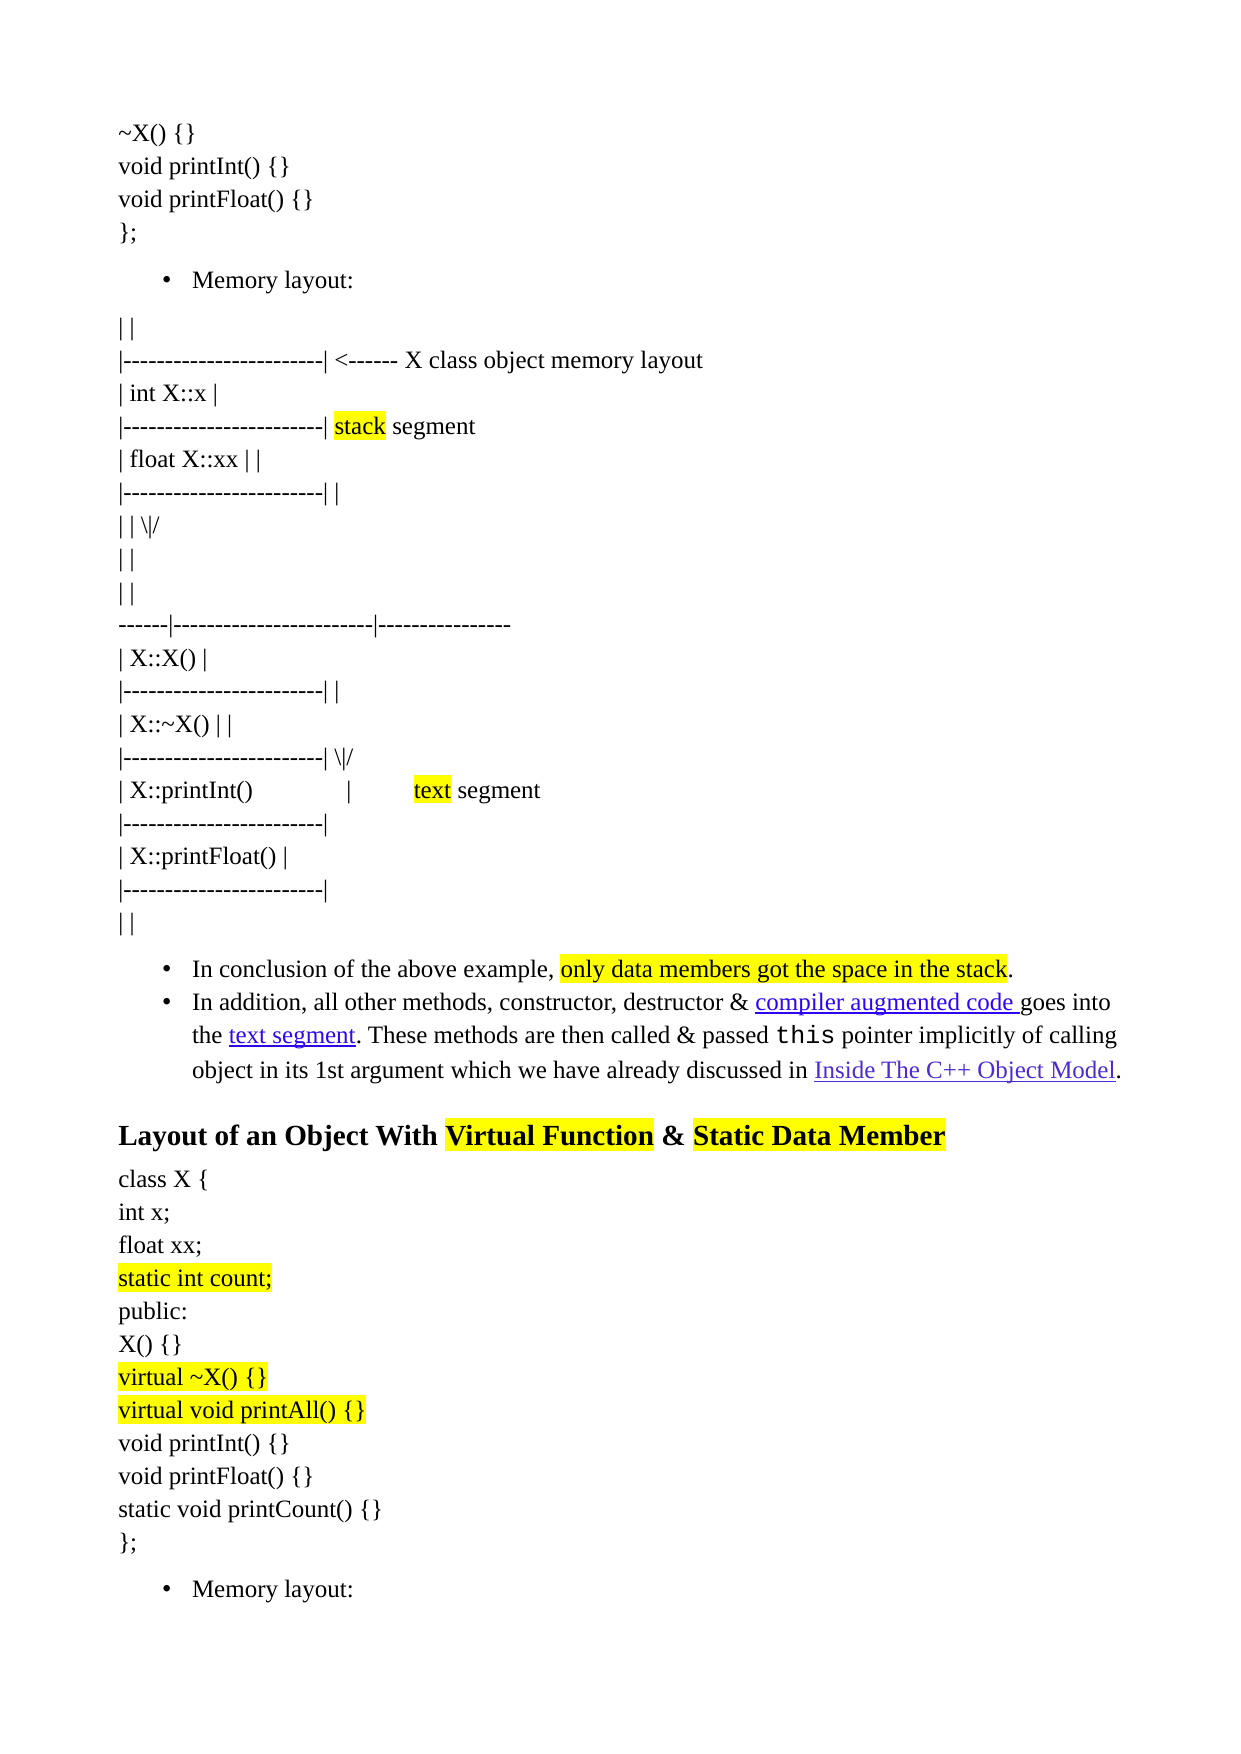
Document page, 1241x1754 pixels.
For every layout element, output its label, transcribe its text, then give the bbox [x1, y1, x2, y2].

text | X::printFloat() | [118, 841, 1122, 869]
text | | [118, 312, 1122, 341]
text |------------------------| | [118, 477, 1122, 506]
text }; [118, 217, 1122, 246]
text | X::X() | [118, 643, 1122, 671]
subtitle Layout of an Object With Virtual Function & Static Data Member [118, 1118, 1122, 1151]
text |------------------------| [118, 808, 1122, 836]
text ------|------------------------|---------------- [118, 609, 1122, 638]
list In conclusion of the above example, only data members got the space in the stack. [162, 954, 1122, 983]
text | int X::x | [118, 378, 1122, 407]
text void printInt() {} [118, 1428, 1122, 1457]
text void printFloat() {} [118, 184, 1122, 213]
text float xx; [118, 1230, 1122, 1258]
text X() {} [118, 1329, 1122, 1358]
text | | [118, 577, 1122, 605]
text | | [118, 543, 1122, 572]
text static int count; [118, 1263, 1122, 1292]
text |------------------------| \|/ [118, 742, 1122, 770]
text | X::printInt() | text segment [118, 775, 1122, 803]
text void printFloat() {} [118, 1461, 1122, 1490]
text }; [118, 1527, 1122, 1556]
text static void printCount() {} [118, 1494, 1122, 1523]
text class X { [118, 1164, 1122, 1192]
text |------------------------| | [118, 676, 1122, 704]
text |------------------------| <------ X class object memory layout [118, 345, 1122, 374]
list In addition, all other methods, constructor, destructor & compiler augmented code goes into the text segment. These methods are then called & passed this pointer implicitly of calling object in its 1st argument which we have already discussed in Inside The C++ Object Model. [162, 987, 1122, 1084]
list Memory layout: [162, 265, 1122, 293]
text | | [118, 907, 1122, 936]
text ~X() {} [118, 118, 1122, 147]
text int x; [118, 1197, 1122, 1226]
text | | \|/ [118, 511, 1122, 539]
text | X::~X() | | [118, 709, 1122, 737]
text virtual ~X() {} [118, 1362, 1122, 1391]
text void printInt() {} [118, 151, 1122, 180]
text |------------------------| [118, 874, 1122, 902]
text | float X::xx | | [118, 444, 1122, 473]
list Memory layout: [162, 1574, 1122, 1603]
text virtual void printAll() {} [118, 1395, 1122, 1424]
text |------------------------| stack segment [118, 411, 1122, 440]
text public: [118, 1296, 1122, 1324]
